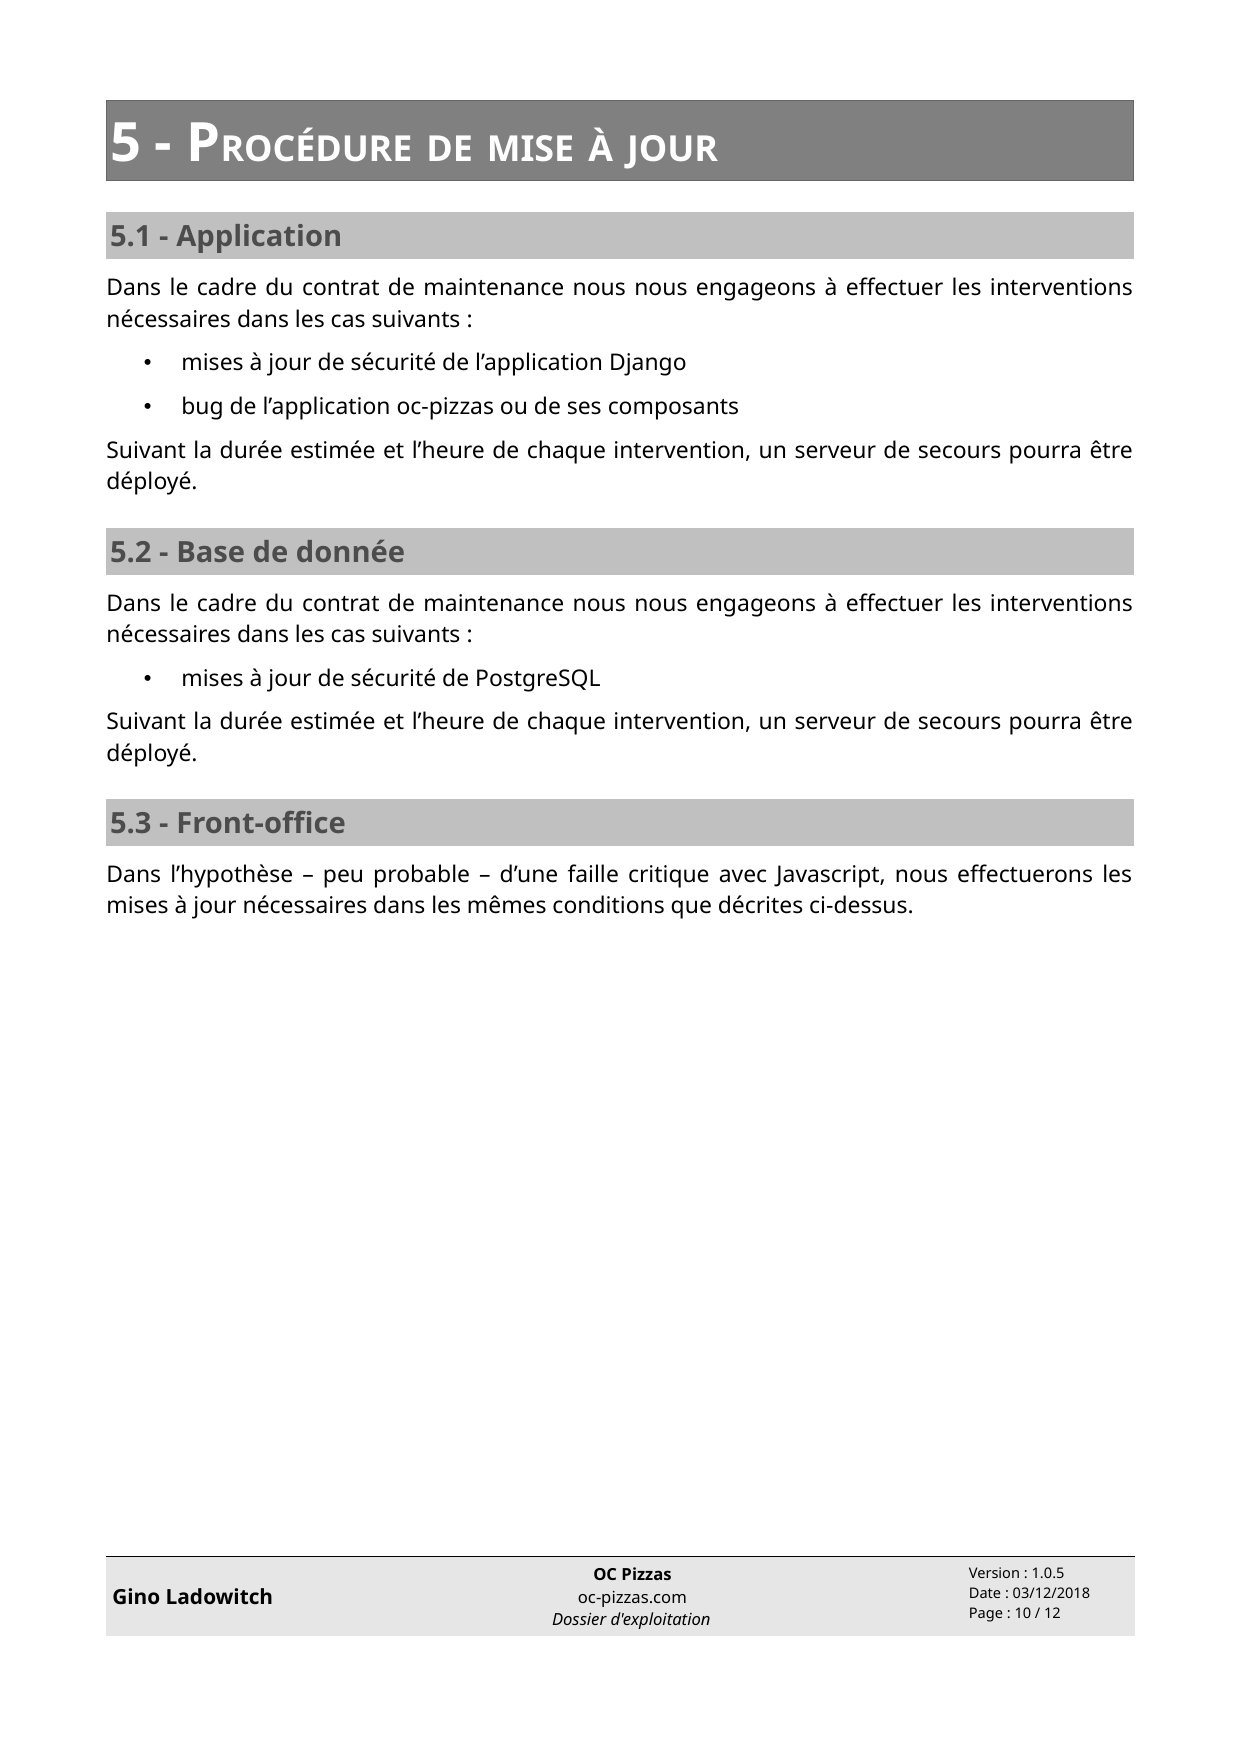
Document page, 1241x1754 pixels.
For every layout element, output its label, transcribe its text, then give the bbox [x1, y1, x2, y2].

subtitle Front-office [107, 800, 1133, 845]
text Suivant la durée estimée et l’heure de chaque intervention, un serveur de secours pourra être déployé. [106, 434, 1134, 496]
text Suivant la durée estimée et l’heure de chaque intervention, un serveur de secours pourra être déployé. [106, 705, 1134, 768]
list mises à jour de sécurité de PostgreSQL [144, 662, 1134, 693]
subtitle Procédure de mise à jour [107, 101, 1133, 180]
list mises à jour de sécurité de l’application Django [144, 346, 1134, 377]
text Dans le cadre du contrat de maintenance nous nous engageons à effectuer les interventions nécessaires dans les cas suivants : [106, 271, 1134, 334]
subtitle Application [107, 213, 1133, 258]
text Dans le cadre du contrat de maintenance nous nous engageons à effectuer les interventions nécessaires dans les cas suivants : [106, 587, 1134, 649]
subtitle Base de donnée [107, 529, 1133, 574]
list bug de l’application oc-pizzas ou de ses composants [144, 390, 1134, 421]
text Dans l’hypothèse – peu probable – d’une faille critique avec Javascript, nous effectuerons les mises à jour nécessaires dans les mêmes conditions que décrites ci-dessus. [106, 858, 1134, 921]
